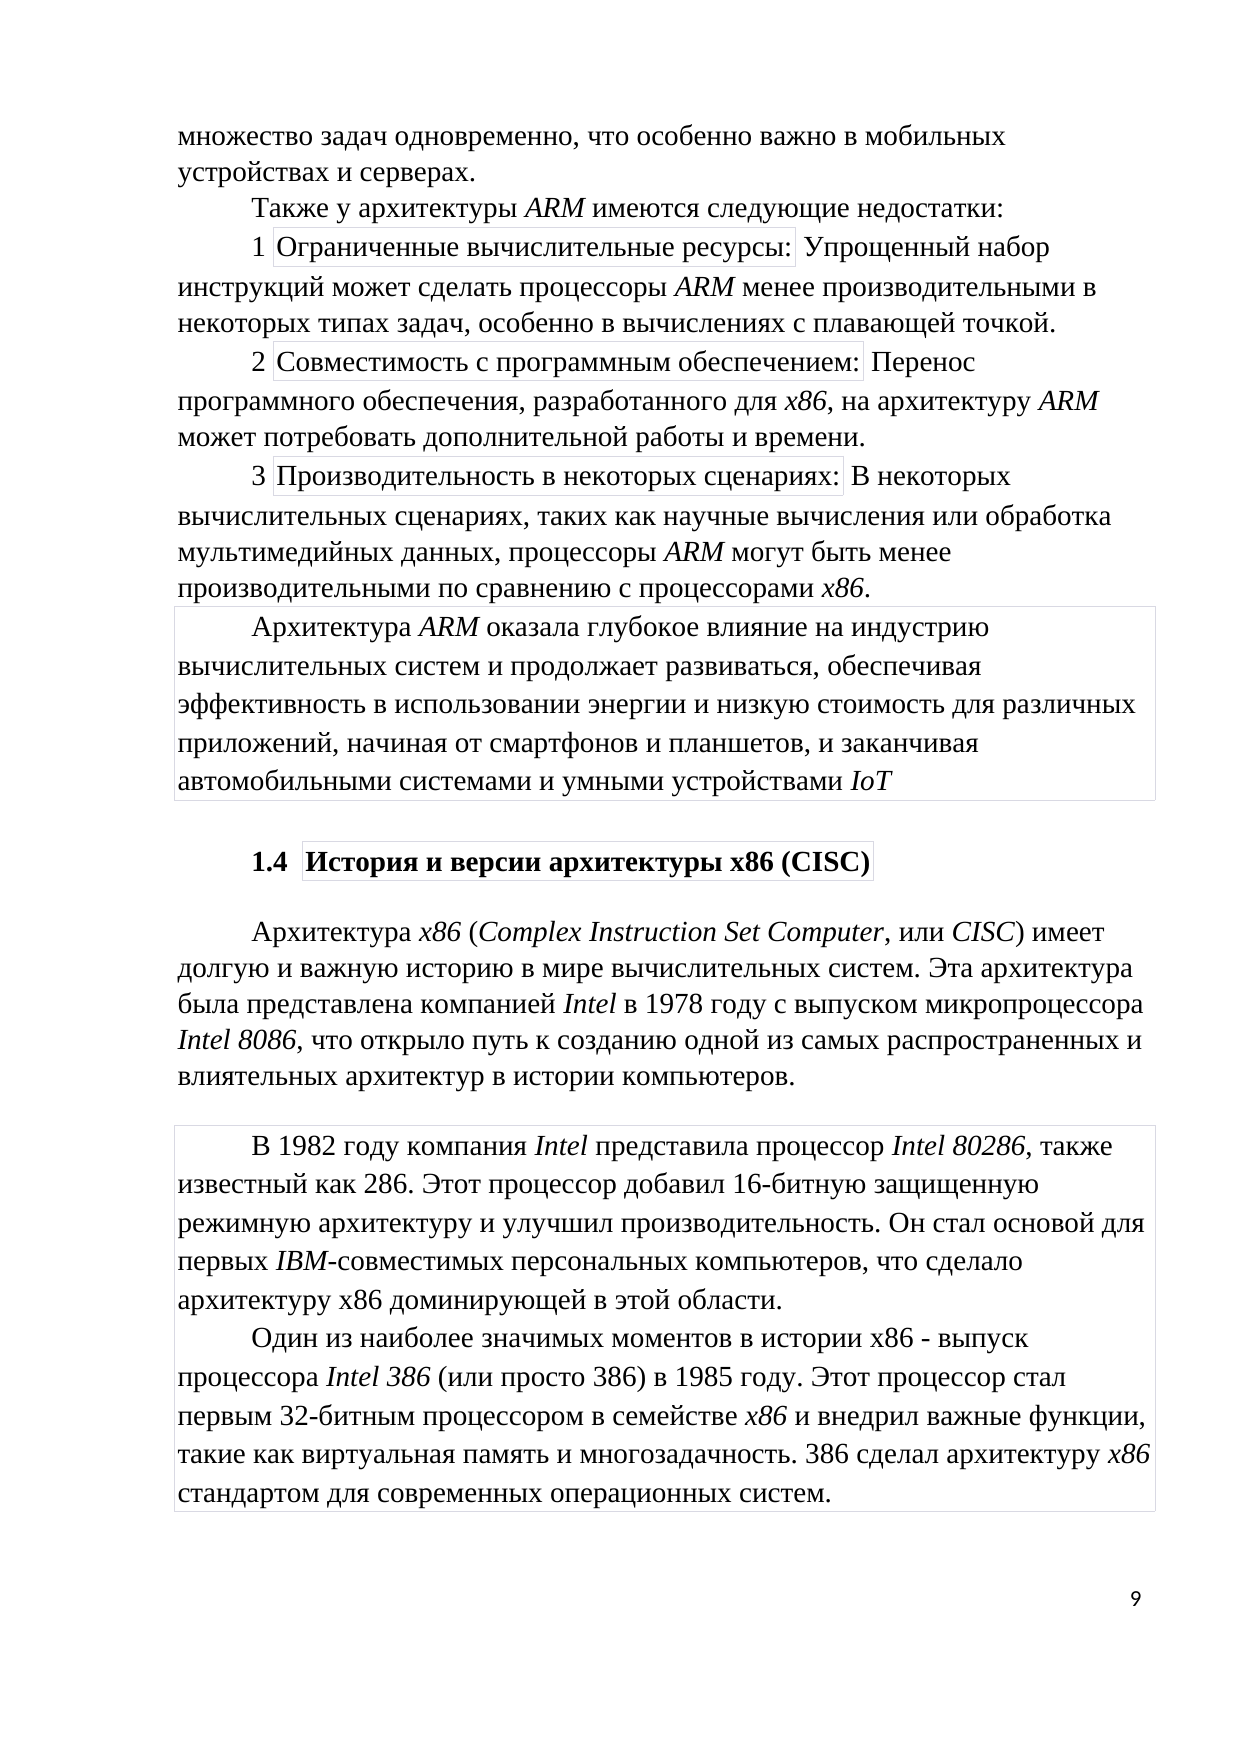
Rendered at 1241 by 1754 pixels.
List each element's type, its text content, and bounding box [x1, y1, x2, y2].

subtitle 1.4 [177, 841, 302, 881]
text 2 Совместимость с программным обеспечением: Перенос программного обеспечения, разработанного для x86, на архитектуру ARM может потребовать дополнительной работы и времени. [177, 341, 1152, 453]
text В 1982 году компания Intel представила процессор Intel 80286, также известный как 286. Этот процессор добавил 16-битную защищенную режимную архитектуру и улучшил производительность. Он стал основой для первых IBM-совместимых персональных компьютеров, что сделало архитектуру x86 доминирующей в этой области. [175, 1126, 1155, 1316]
text Архитектура x86 (Complex Instruction Set Computer, или CISC) имеет долгую и важную историю в мире вычислительных систем. Эта архитектура была представлена компанией Intel в 1978 году с выпуском микропроцессора Intel 8086, что открыло путь к созданию одной из самых распространенных и влиятельных архитектур в истории компьютеров. [177, 914, 1152, 1092]
text множество задач одновременно, что особенно важно в мобильных устройствах и серверах. [177, 118, 1152, 188]
text Архитектура ARM оказала глубокое влияние на индустрию вычислительных систем и продолжает развиваться, обеспечивая эффективность в использовании энергии и низкую стоимость для различных приложений, начиная от смартфонов и планшетов, и заканчивая автомобильными системами и умными устройствами IoT [175, 607, 1155, 800]
subtitle История и версии архитектуры x86 (CISC) [303, 842, 873, 880]
text Один из наиболее значимых моментов в истории x86 - выпуск процессора Intel 386 (или просто 386) в 1985 году. Этот процессор стал первым 32-битным процессором в семействе x86 и внедрил важные функции, такие как виртуальная память и многозадачность. 386 сделал архитектуру x86 стандартом для современных операционных систем. [175, 1318, 1155, 1511]
text 3 Производительность в некоторых сценариях: В некоторых вычислительных сценариях, таких как научные вычисления или обработка мультимедийных данных, процессоры ARM могут быть менее производительными по сравнению с процессорами x86. [177, 456, 1152, 603]
text 1 Ограниченные вычислительные ресурсы: Упрощенный набор инструкций может сделать процессоры ARM менее производительными в некоторых типах задач, особенно в вычислениях с плавающей точкой. [177, 227, 1152, 338]
text Также у архитектуры ARM имеются следующие недостатки: [177, 190, 1152, 224]
subtitle [874, 841, 1152, 881]
